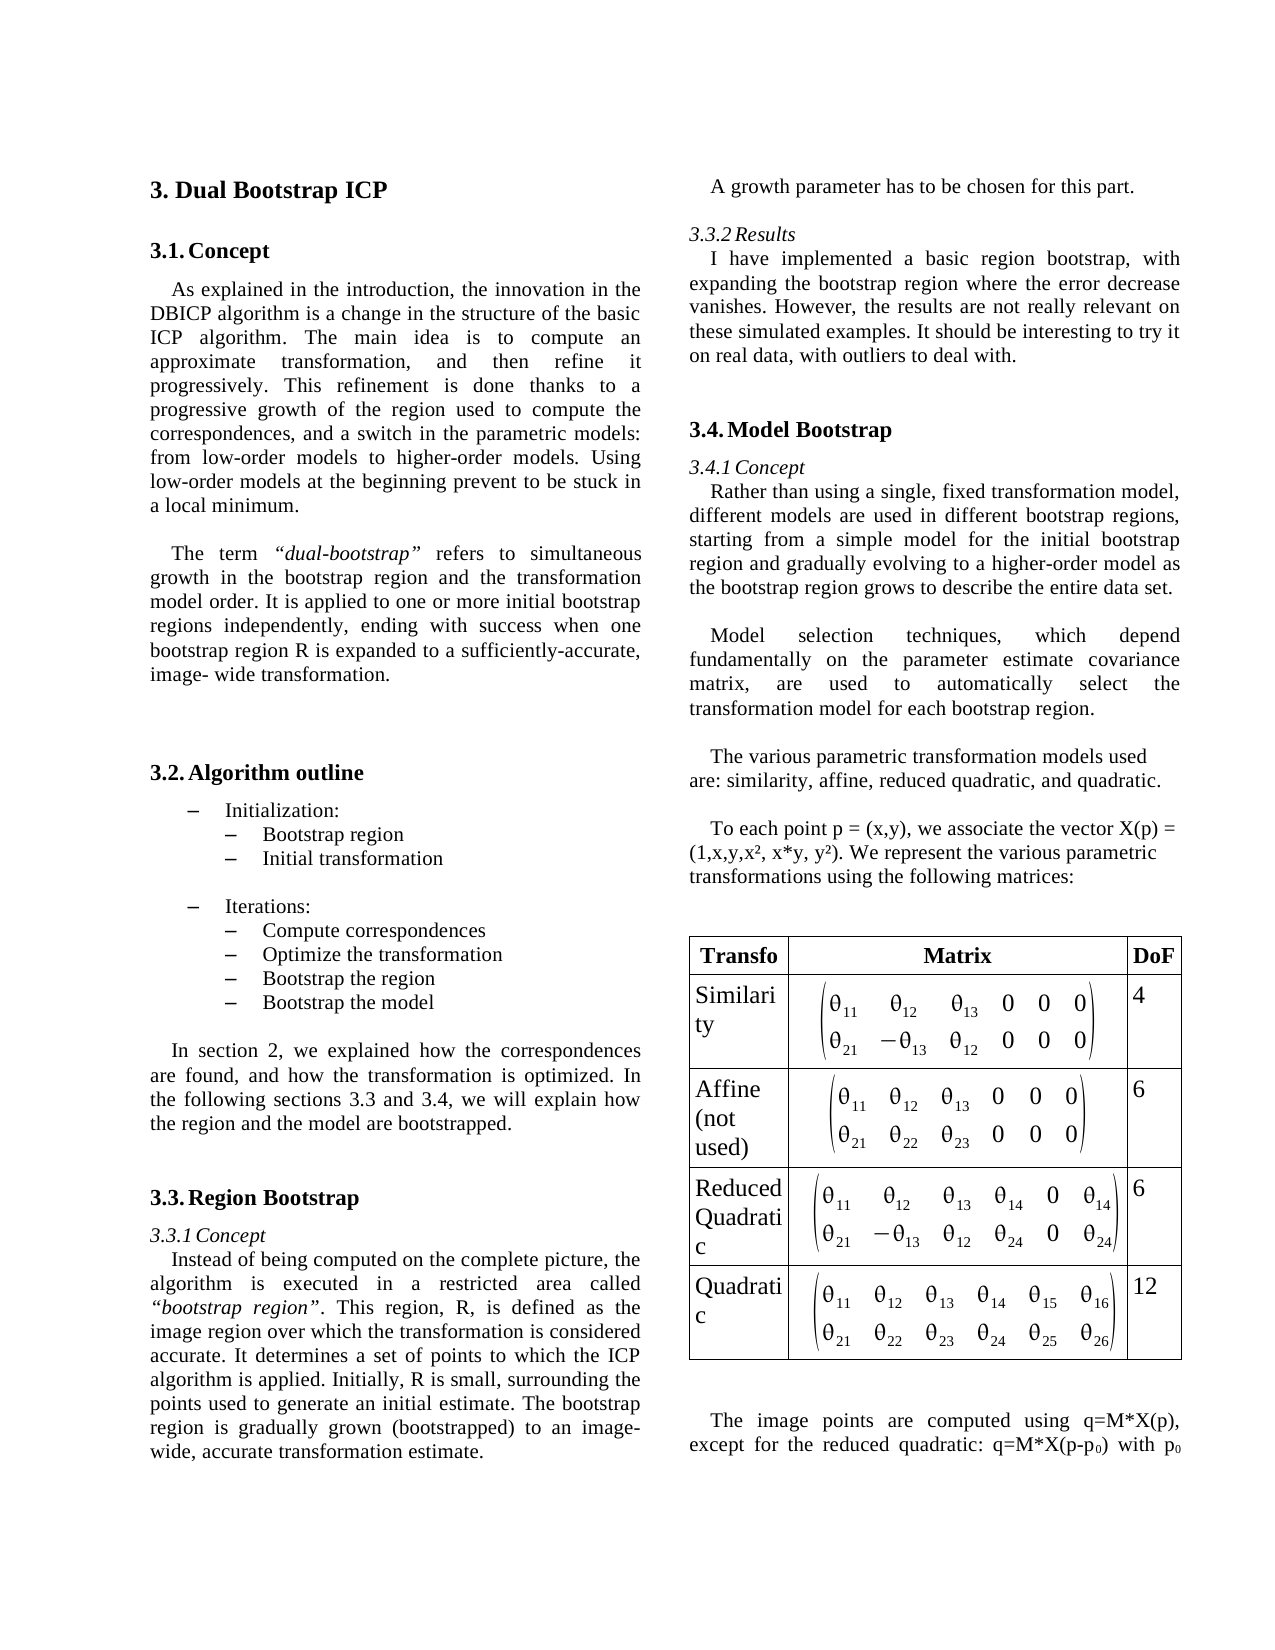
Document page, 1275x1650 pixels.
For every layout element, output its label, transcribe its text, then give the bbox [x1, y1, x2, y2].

text I have implemented a basic region bootstrap, with expanding the bootstrap region where the error decrease vanishes. However, the results are not really relevant on these simulated examples. It should be interesting to try it on real data, with outliers to deal with. [689, 246, 1181, 367]
text To each point p = (x,y), we associate the vector X(p) = (1,x,y,x², x*y, y²). We represent the various parametric transformations using the following matrices: [689, 816, 1181, 888]
table_cell [789, 975, 1127, 1068]
text The image points are computed using q=M*X(p), except for the reduced quadratic: q=M*X(p-p0) with p0 [689, 1408, 1181, 1456]
text The term “dual-bootstrap” refers to simultaneous growth in the bootstrap region and the transformation model order. It is applied to one or more initial bootstrap regions independently, ending with success when one bootstrap region R is expanded to a sufficiently-accurate, image- wide transformation. [150, 541, 642, 686]
subtitle Algorithm outline [150, 759, 642, 785]
subtitle Concept [150, 237, 642, 264]
table_cell [789, 1266, 1127, 1359]
subtitle Results [689, 222, 1181, 246]
table_cell 4 [1128, 975, 1181, 1068]
text Instead of being computed on the complete picture, the algorithm is executed in a restricted area called “bootstrap region”. This region, R, is defined as the image region over which the transformation is considered accurate. It determines a set of points to which the ICP algorithm is applied. Initially, R is small, surrounding the points used to generate an initial estimate. The bootstrap region is gradually grown (bootstrapped) to an image-wide, accurate transformation estimate. [150, 1247, 642, 1463]
table_header DoF [1128, 937, 1181, 974]
table_cell [789, 1168, 1127, 1265]
subtitle Dual Bootstrap ICP [150, 175, 630, 204]
table_cell [789, 1069, 1127, 1167]
list Iterations: [187, 894, 642, 918]
table_cell 6 [1128, 1168, 1181, 1265]
text The various parametric transformation models used are: similarity, affine, reduced quadratic, and quadratic. [689, 743, 1181, 792]
list Bootstrap the region [225, 966, 642, 990]
table_header Transfo [690, 937, 788, 974]
text Rather than using a single, fixed transformation model, different models are used in different bootstrap regions, starting from a simple model for the initial bootstrap region and gradually evolving to a higher-order model as the bootstrap region grows to describe the entire data set. [689, 479, 1181, 599]
table_cell Reduced Quadratic [690, 1168, 788, 1265]
text A growth parameter has to be chosen for this part. [689, 174, 1181, 198]
table_cell 12 [1128, 1266, 1181, 1359]
subtitle Concept [689, 455, 1181, 479]
list Bootstrap region [225, 822, 642, 846]
list Compute correspondences [225, 918, 642, 942]
table_cell 6 [1128, 1069, 1181, 1167]
list Initialization: [187, 798, 642, 822]
subtitle Concept [150, 1223, 642, 1247]
subtitle Model Bootstrap [689, 416, 1181, 442]
text As explained in the introduction, the innovation in the DBICP algorithm is a change in the structure of the basic ICP algorithm. The main idea is to compute an approximate transformation, and then refine it progressively. This refinement is done thanks to a progressive growth of the region used to compute the correspondences, and a switch in the parametric models: from low-order models to higher-order models. Using low-order models at the beginning prevent to be stuck in a local minimum. [150, 276, 642, 517]
list Optimize the transformation [225, 942, 642, 966]
table_cell Affine (not used) [690, 1069, 788, 1167]
text In section 2, we explained how the correspondences are found, and how the transformation is optimized. In the following sections 3.3 and 3.4, we will explain how the region and the model are bootstrapped. [150, 1038, 642, 1134]
subtitle Region Bootstrap [150, 1184, 642, 1210]
table_header Matrix [789, 937, 1127, 974]
text Model selection techniques, which depend fundamentally on the parameter estimate covariance matrix, are used to automatically select the transformation model for each bootstrap region. [689, 623, 1181, 719]
list Bootstrap the model [225, 990, 642, 1014]
list Initial transformation [225, 846, 642, 870]
table_cell Similarity [690, 975, 788, 1068]
table_cell Quadratic [690, 1266, 788, 1359]
